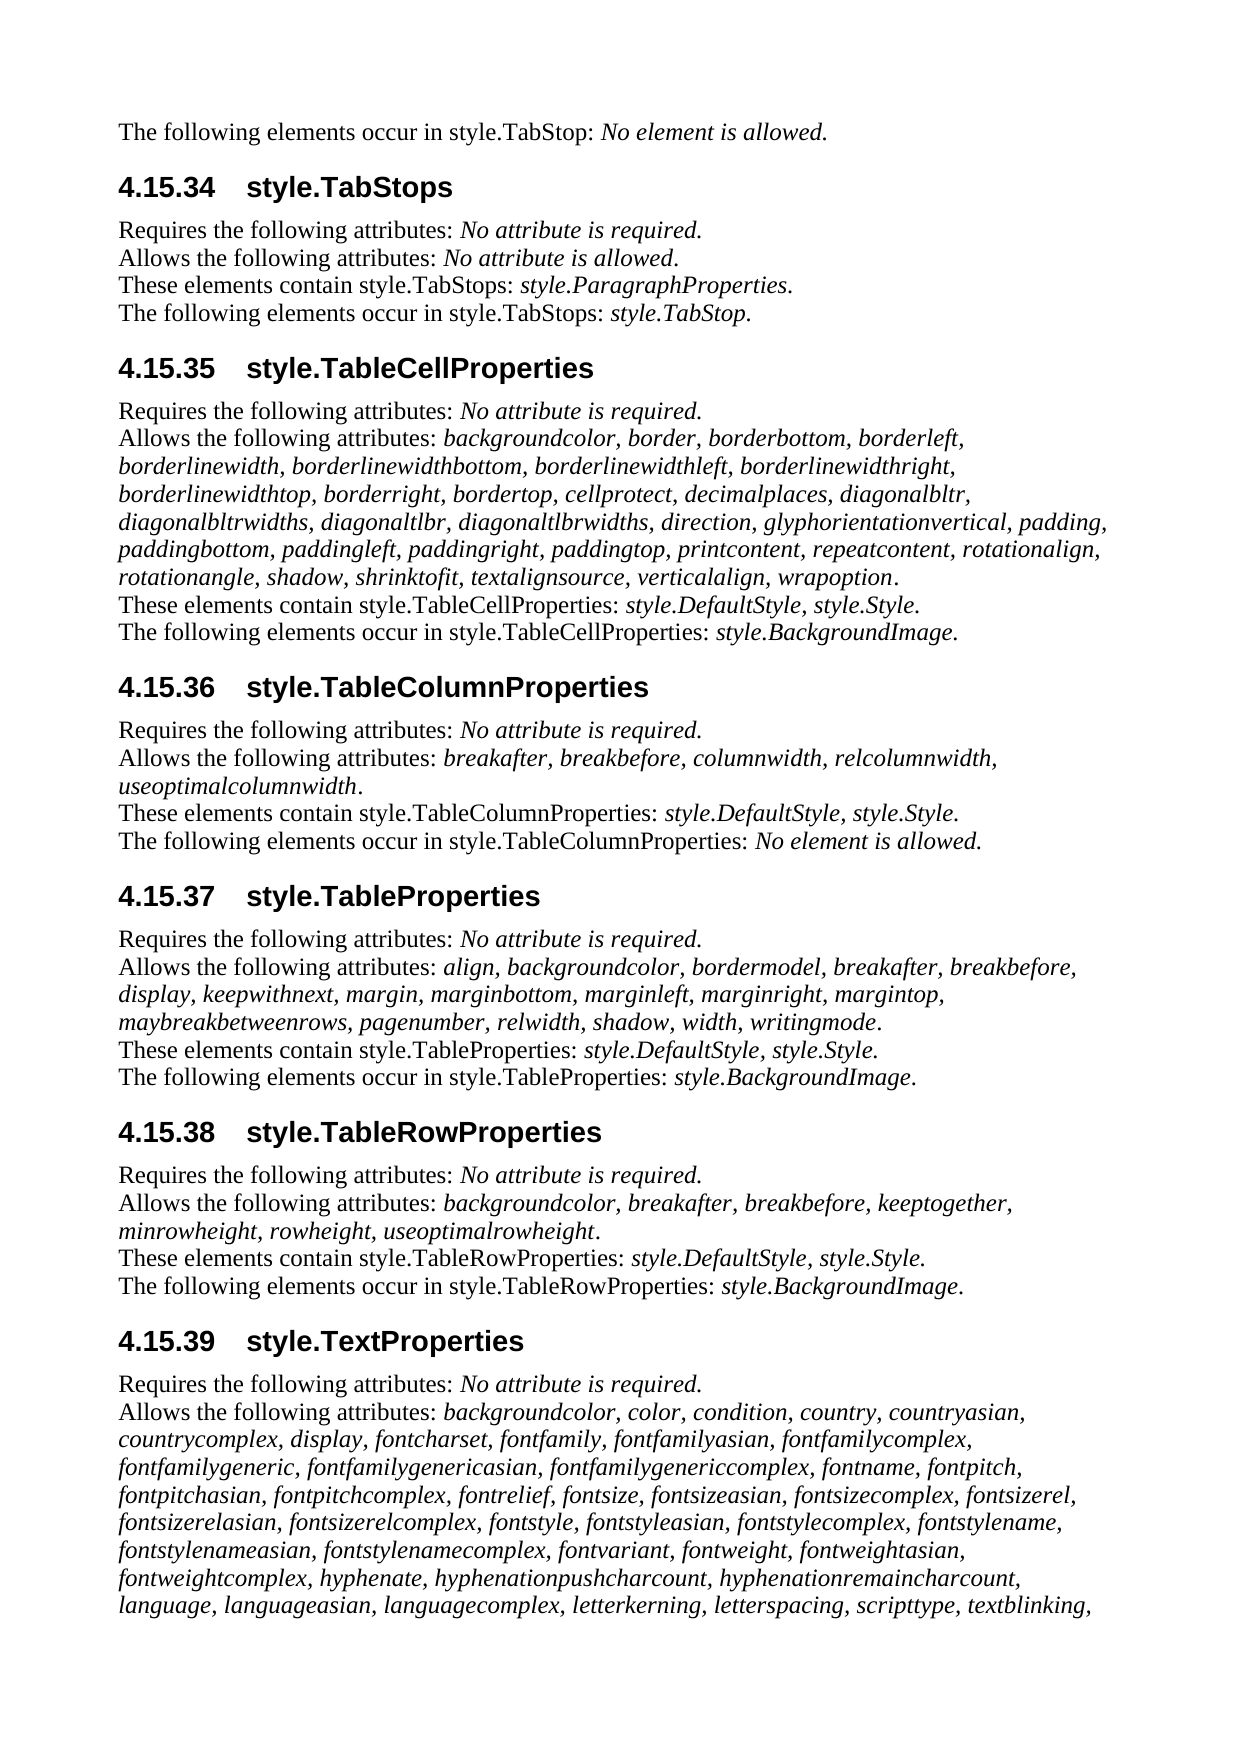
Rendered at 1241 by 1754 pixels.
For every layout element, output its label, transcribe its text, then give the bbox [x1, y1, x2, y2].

text These elements contain style.TableProperties: style.DefaultStyle, style.Style. [118, 1036, 1122, 1063]
text These elements contain style.TabStops: style.ParagraphProperties. [118, 271, 1122, 299]
text The following elements occur in style.TableProperties: style.BackgroundImage. [118, 1063, 1122, 1091]
text Allows the following attributes: breakafter, breakbefore, columnwidth, relcolumnwidth, useoptimalcolumnwidth. [118, 744, 1122, 799]
text Allows the following attributes: align, backgroundcolor, bordermodel, breakafter, breakbefore, display, keepwithnext, margin, marginbottom, marginleft, marginright, margintop, maybreakbetweenrows, pagenumber, relwidth, shadow, width, writingmode. [118, 953, 1122, 1036]
text The following elements occur in style.TableCellProperties: style.BackgroundImage. [118, 618, 1122, 646]
text Allows the following attributes: backgroundcolor, border, borderbottom, borderleft, borderlinewidth, borderlinewidthbottom, borderlinewidthleft, borderlinewidthright, borderlinewidthtop, borderright, bordertop, cellprotect, decimalplaces, diagonalbltr, diagonalbltrwidths, diagonaltlbr, diagonaltlbrwidths, direction, glyphorientationvertical, padding, paddingbottom, paddingleft, paddingright, paddingtop, printcontent, repeatcontent, rotationalign, rotationangle, shadow, shrinktofit, textalignsource, verticalalign, wrapoption. [118, 424, 1122, 591]
text The following elements occur in style.TableColumnProperties: No element is allowed. [118, 827, 1122, 855]
text Allows the following attributes: backgroundcolor, breakafter, breakbefore, keeptogether, minrowheight, rowheight, useoptimalrowheight. [118, 1189, 1122, 1244]
text Requires the following attributes: No attribute is required. [118, 1370, 1122, 1398]
subtitle style.TextProperties [118, 1325, 1122, 1357]
text Requires the following attributes: No attribute is required. [118, 925, 1122, 953]
text Allows the following attributes: No attribute is allowed. [118, 244, 1122, 271]
text Requires the following attributes: No attribute is required. [118, 1161, 1122, 1189]
text The following elements occur in style.TabStops: style.TabStop. [118, 299, 1122, 327]
text The following elements occur in style.TabStop: No element is allowed. [118, 118, 1122, 146]
subtitle style.TabStops [118, 171, 1122, 203]
text These elements contain style.TableColumnProperties: style.DefaultStyle, style.Style. [118, 799, 1122, 827]
text The following elements occur in style.TableRowProperties: style.BackgroundImage. [118, 1272, 1122, 1300]
text Requires the following attributes: No attribute is required. [118, 216, 1122, 244]
text These elements contain style.TableCellProperties: style.DefaultStyle, style.Style. [118, 591, 1122, 618]
text Requires the following attributes: No attribute is required. [118, 716, 1122, 744]
subtitle style.TableColumnProperties [118, 671, 1122, 704]
subtitle style.TableCellProperties [118, 352, 1122, 384]
text These elements contain style.TableRowProperties: style.DefaultStyle, style.Style. [118, 1244, 1122, 1272]
text Allows the following attributes: backgroundcolor, color, condition, country, countryasian, countrycomplex, display, fontcharset, fontfamily, fontfamilyasian, fontfamilycomplex, fontfamilygeneric, fontfamilygenericasian, fontfamilygenericcomplex, fontname, fontpitch, fontpitchasian, fontpitchcomplex, fontrelief, fontsize, fontsizeasian, fontsizecomplex, fontsizerel, fontsizerelasian, fontsizerelcomplex, fontstyle, fontstyleasian, fontstylecomplex, fontstylename, fontstylenameasian, fontstylenamecomplex, fontvariant, fontweight, fontweightasian, fontweightcomplex, hyphenate, hyphenationpushcharcount, hyphenationremaincharcount, language, languageasian, languagecomplex, letterkerning, letterspacing, scripttype, textblinking, [118, 1398, 1122, 1619]
subtitle style.TableProperties [118, 880, 1122, 912]
text Requires the following attributes: No attribute is required. [118, 397, 1122, 424]
subtitle style.TableRowProperties [118, 1116, 1122, 1149]
